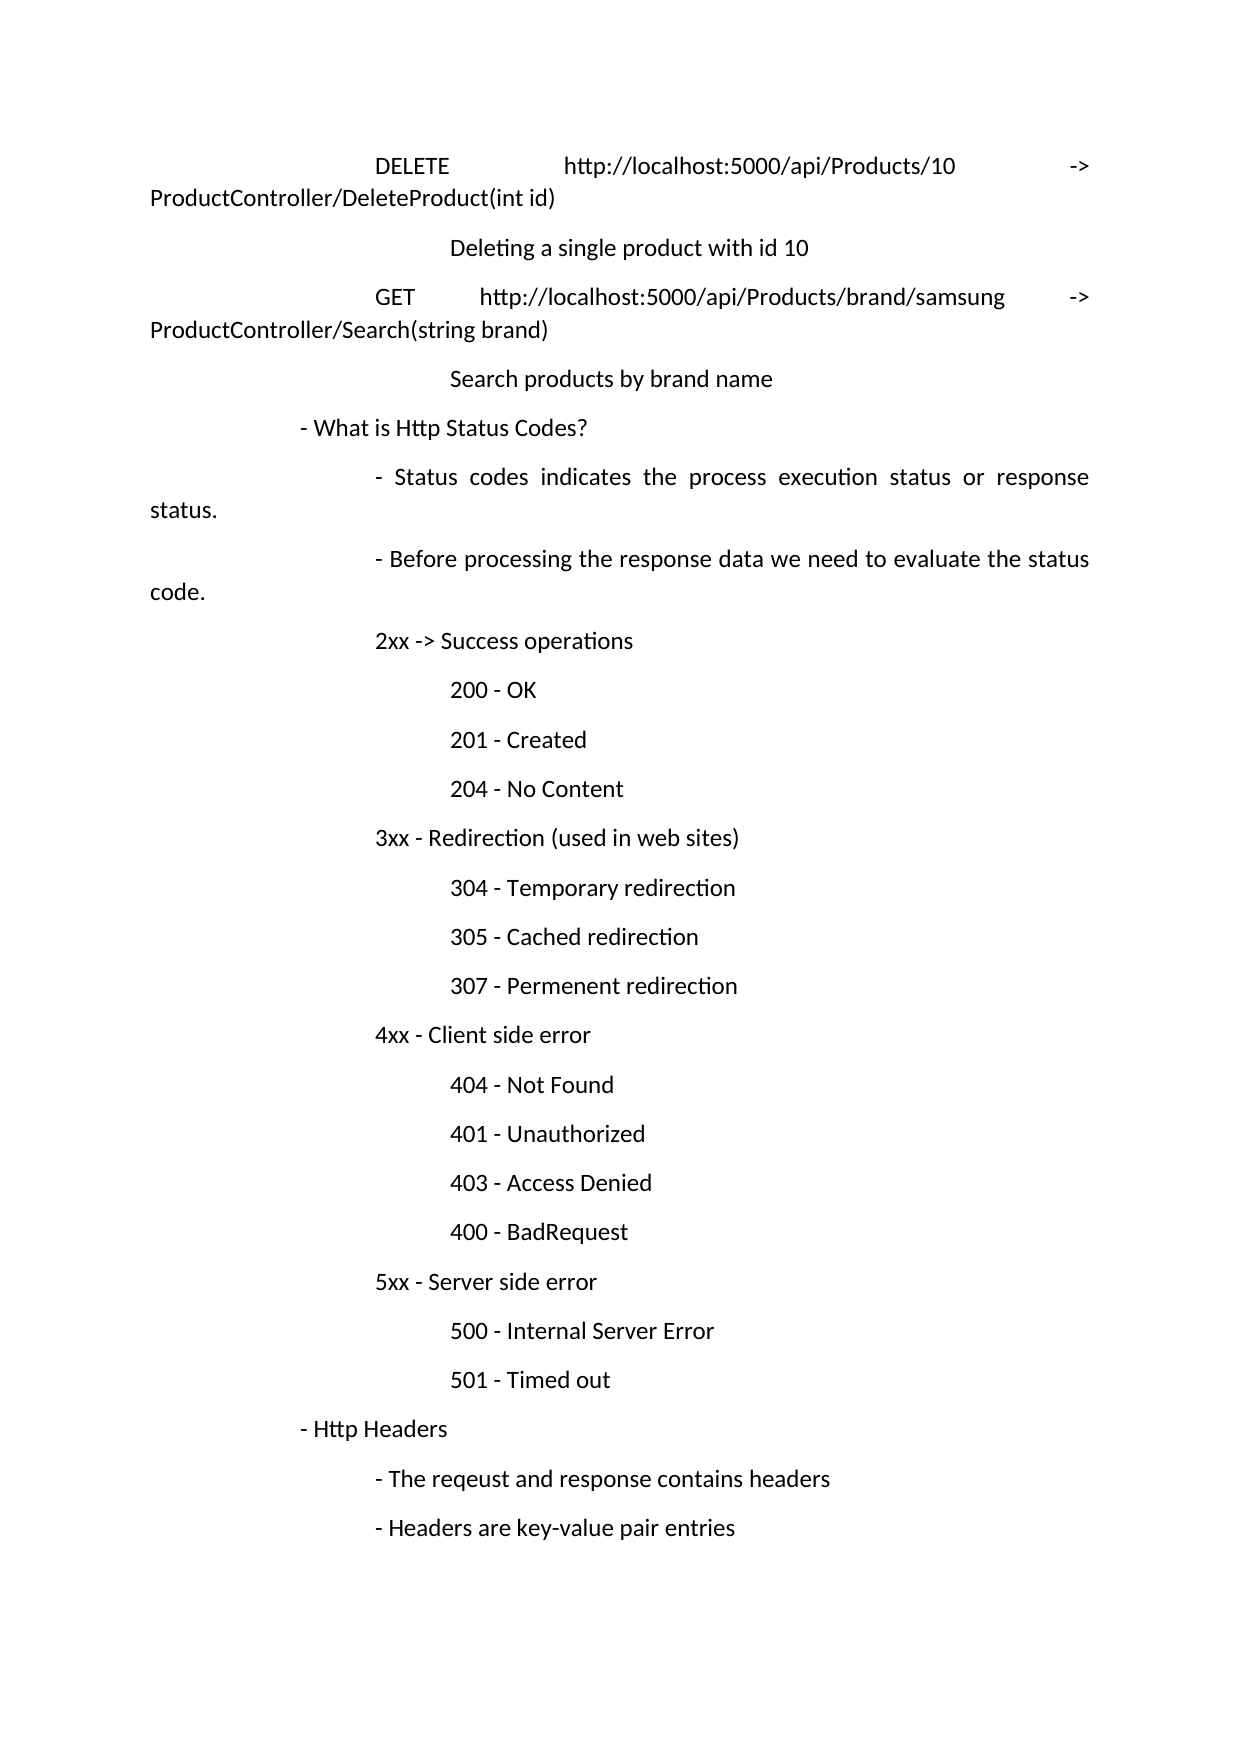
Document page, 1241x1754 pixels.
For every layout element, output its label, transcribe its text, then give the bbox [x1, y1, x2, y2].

text - Headers are key-value pair entries [150, 1512, 1090, 1543]
text Search products by brand name [150, 363, 1090, 393]
text 401 - Unauthorized [150, 1118, 1090, 1148]
text - The reqeust and response contains headers [150, 1463, 1090, 1493]
text 501 - Timed out [150, 1364, 1090, 1395]
text 500 - Internal Server Error [150, 1315, 1090, 1346]
text 404 - Not Found [150, 1069, 1090, 1099]
text Deleting a single product with id 10 [150, 232, 1090, 262]
text - Status codes indicates the process execution status or response status. [150, 462, 1090, 525]
text - Http Headers [150, 1414, 1090, 1444]
text 204 - No Content [150, 773, 1090, 804]
text 403 - Access Denied [150, 1167, 1090, 1198]
text 307 - Permenent redirection [150, 970, 1090, 1001]
text - What is Http Status Codes? [150, 412, 1090, 443]
text - Before processing the response data we need to evaluate the status code. [150, 543, 1090, 607]
text 4xx - Client side error [150, 1019, 1090, 1050]
text 201 - Created [150, 724, 1090, 754]
text GET http://localhost:5000/api/Products/brand/samsung -> ProductController/Search(string brand) [150, 281, 1090, 344]
text 200 - OK [150, 674, 1090, 705]
text 3xx - Redirection (used in web sites) [150, 822, 1090, 853]
text DELETE http://localhost:5000/api/Products/10 -> ProductController/DeleteProduct(int id) [150, 150, 1090, 213]
text 5xx - Server side error [150, 1266, 1090, 1296]
text 305 - Cached redirection [150, 921, 1090, 951]
text 2xx -> Success operations [150, 625, 1090, 656]
text 304 - Temporary redirection [150, 872, 1090, 902]
text 400 - BadRequest [150, 1217, 1090, 1247]
